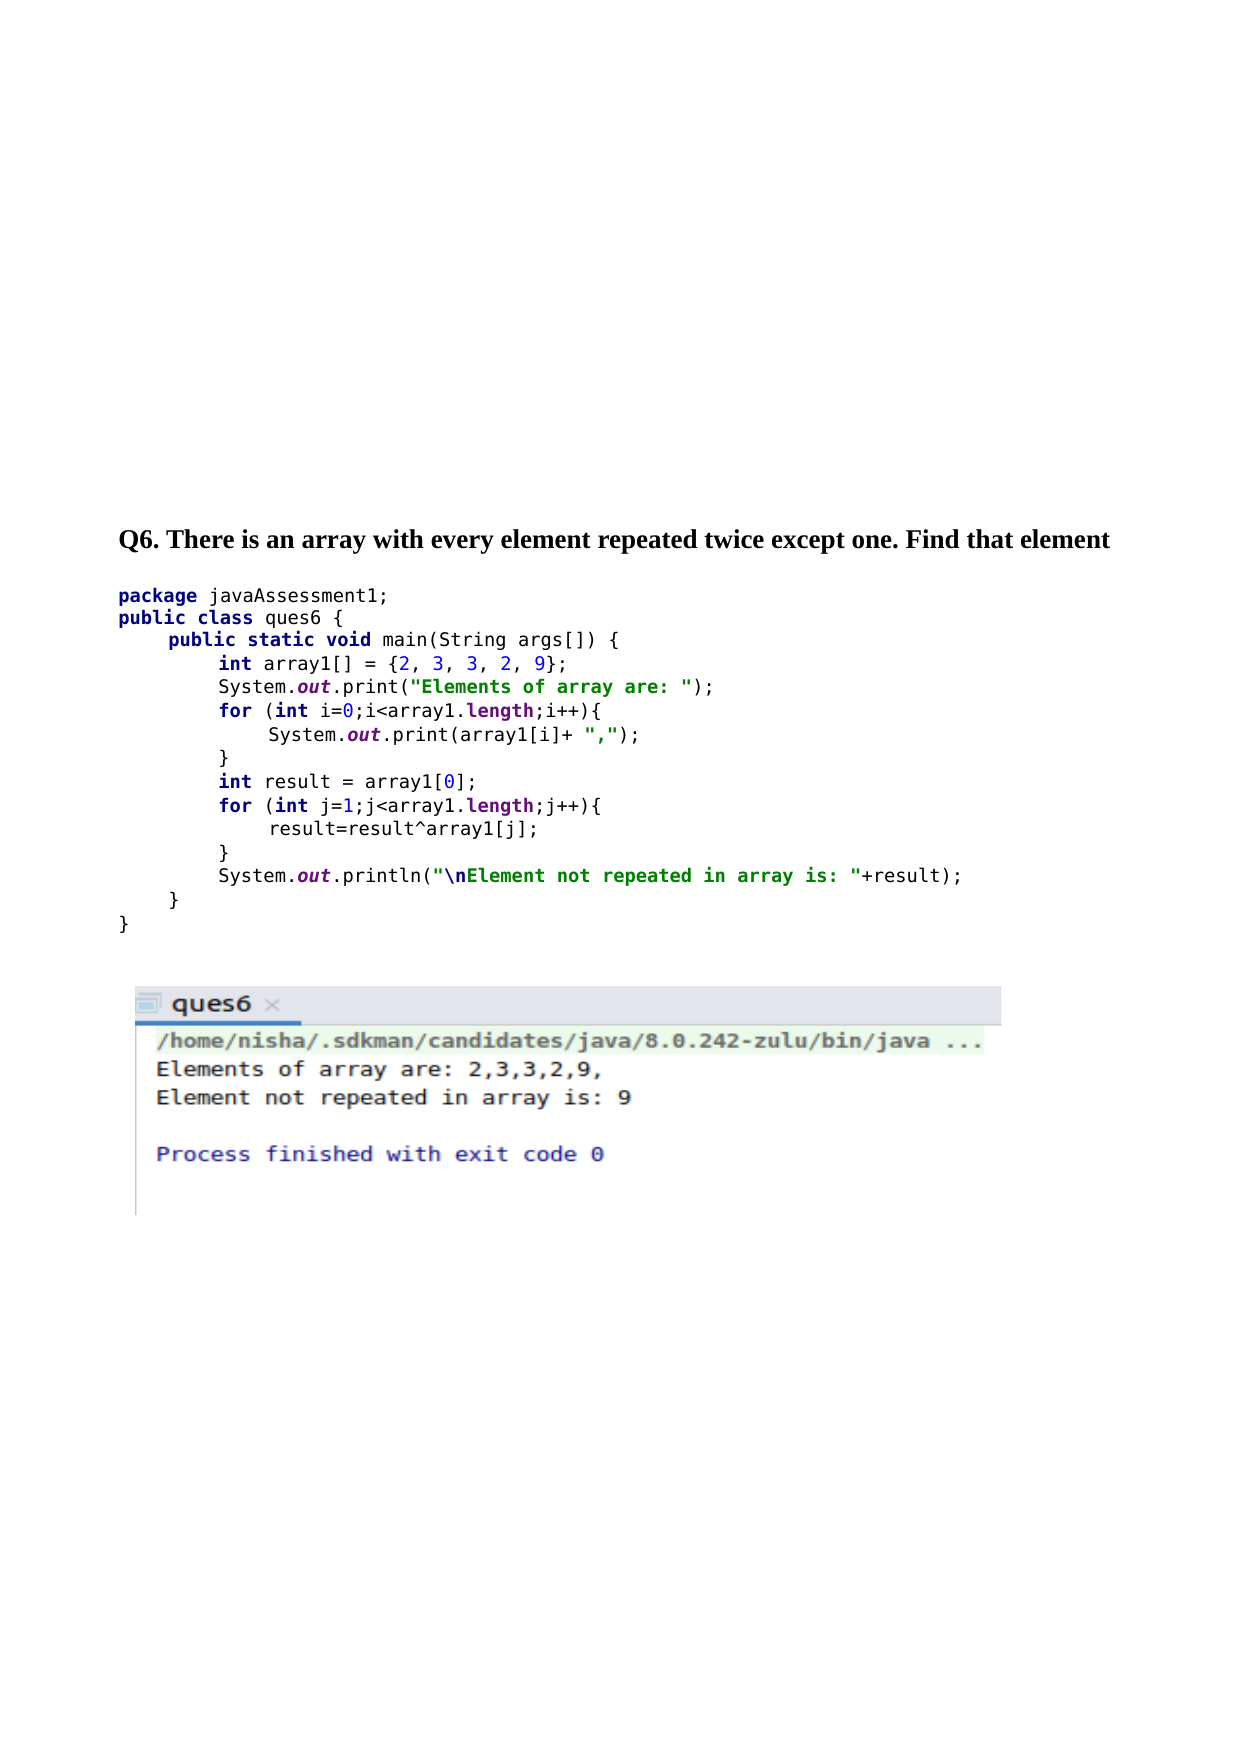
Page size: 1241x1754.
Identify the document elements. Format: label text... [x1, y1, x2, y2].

text int array1[] = {2, 3, 3, 2, 9}; [118, 653, 1122, 676]
text } [118, 747, 1122, 771]
text Q6. There is an array with every element repeated twice except one. Find that element [118, 523, 1122, 554]
text for (int i=0;i<array1.length;i++){ [118, 700, 1122, 724]
text public static void main(String args[]) { [118, 629, 1122, 653]
text result=result^array1[j]; [118, 818, 1122, 842]
text public class ques6 { [118, 607, 1122, 629]
text } [118, 913, 1122, 935]
text } [118, 889, 1122, 913]
picture [135, 986, 1002, 1215]
text int result = array1[0]; [118, 771, 1122, 794]
text } [118, 842, 1122, 866]
text System.out.println("\nElement not repeated in array is: "+result); [118, 866, 1122, 889]
text package javaAssessment1; [118, 585, 1122, 607]
text System.out.print(array1[i]+ ","); [118, 724, 1122, 747]
text System.out.print("Elements of array are: "); [118, 676, 1122, 700]
text for (int j=1;j<array1.length;j++){ [118, 794, 1122, 818]
